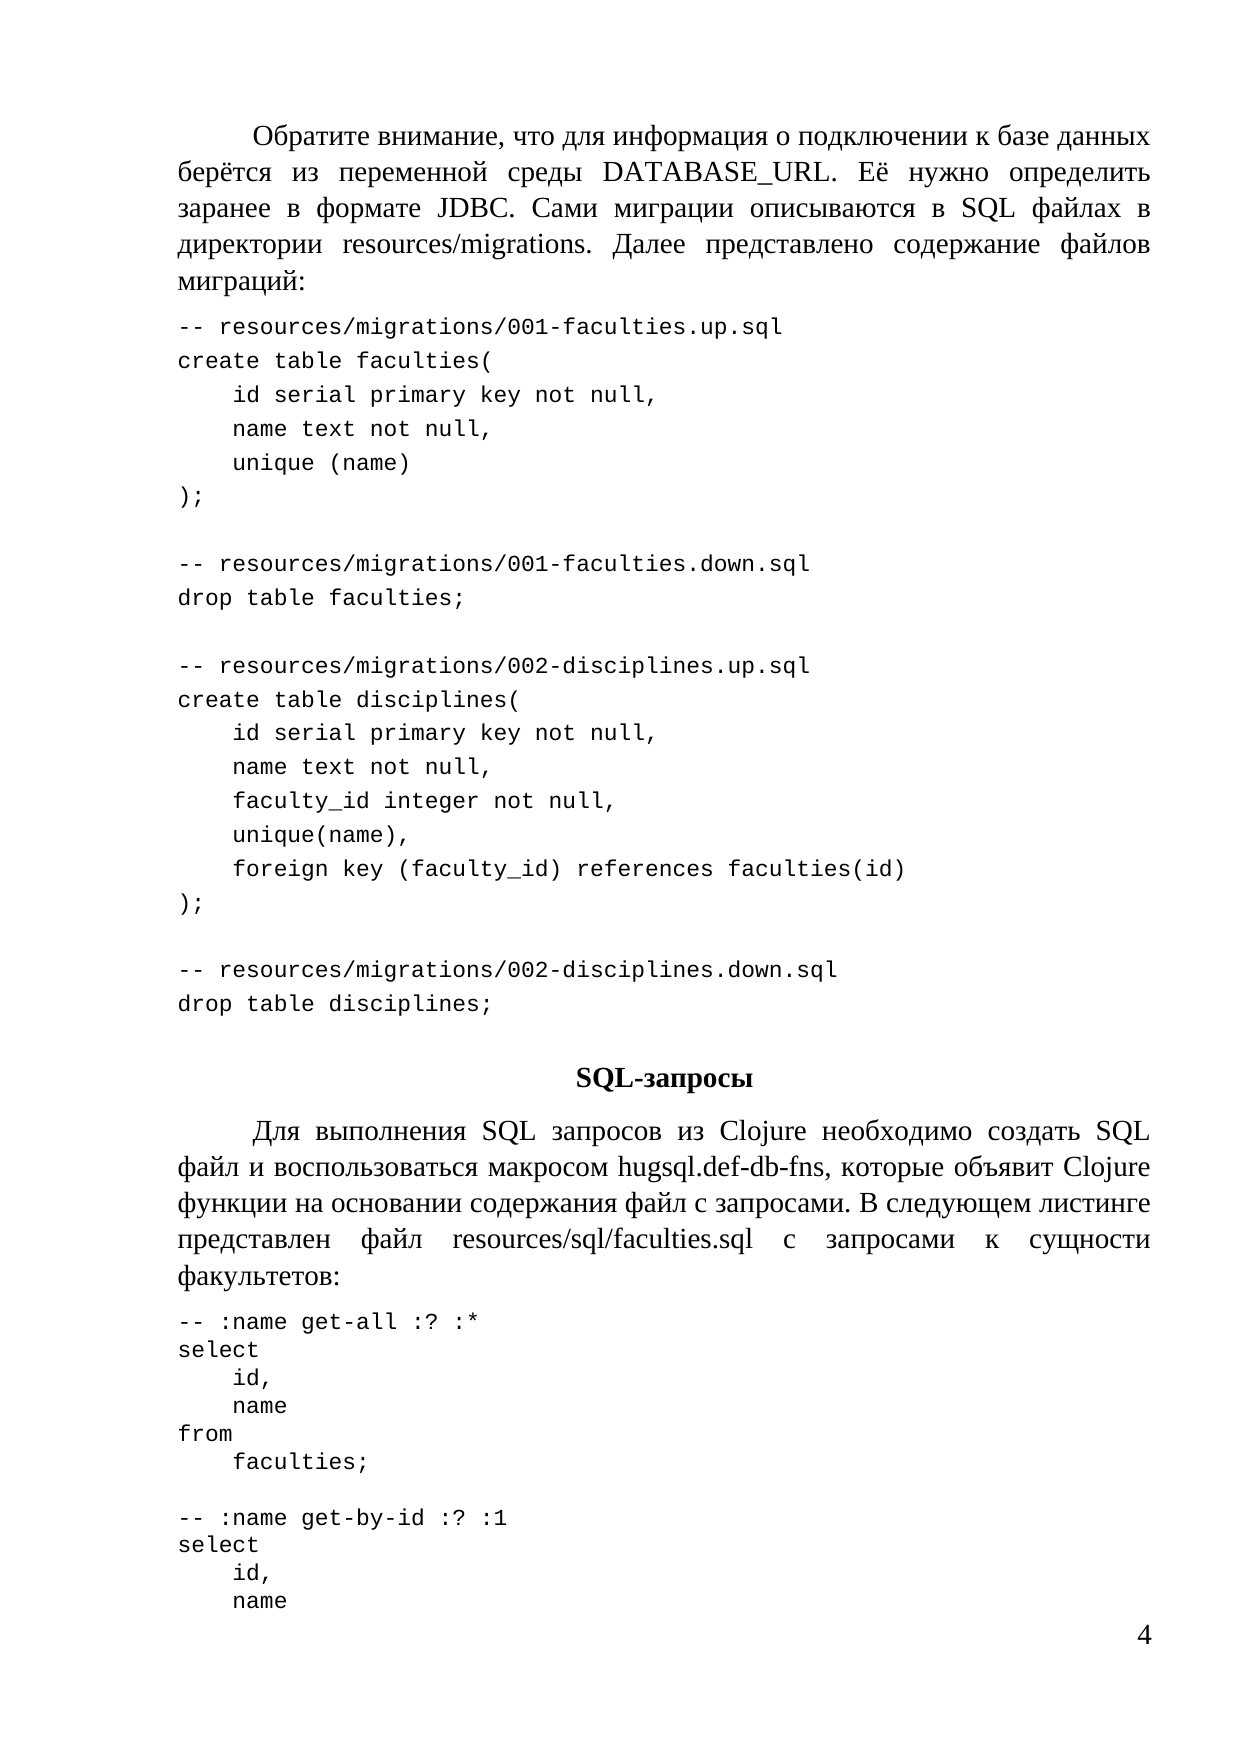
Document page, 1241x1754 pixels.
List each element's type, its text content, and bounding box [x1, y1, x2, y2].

text name text not null, [177, 756, 1152, 782]
text -- resources/migrations/001-faculties.up.sql [177, 316, 1152, 341]
text SQL-запросы [177, 1060, 1152, 1094]
text unique(name), [177, 823, 1152, 849]
text select [177, 1534, 1152, 1560]
text drop table faculties; [177, 586, 1152, 612]
text -- resources/migrations/001-faculties.down.sql [177, 552, 1152, 578]
text select [177, 1338, 1152, 1364]
text Для выполнения SQL запросов из Clojure необходимо создать SQL файл и воспользоваться макросом hugsql.def-db-fns, которые объявит Clojure функции на основании содержания файл с запросами. В следующем листинге представлен файл resources/sql/faculties.sql с запросами к сущности факультетов: [177, 1113, 1152, 1291]
text name [177, 1590, 1152, 1616]
text create table faculties( [177, 349, 1152, 375]
text faculties; [177, 1450, 1152, 1476]
text -- resources/migrations/002-disciplines.down.sql [177, 959, 1152, 985]
text foreign key (faculty_id) references faculties(id) [177, 857, 1152, 883]
text drop table disciplines; [177, 993, 1152, 1018]
text -- :name get-all :? :* [177, 1311, 1152, 1336]
text name [177, 1394, 1152, 1420]
text Обратите внимание, что для информация о подключении к базе данных берётся из переменной среды DATABASE_URL. Её нужно определить заранее в формате JDBC. Сами миграции описываются в SQL файлах в директории resources/migrations. Далее представлено содержание файлов миграций: [177, 118, 1152, 296]
text id serial primary key not null, [177, 722, 1152, 748]
text create table disciplines( [177, 688, 1152, 714]
text -- resources/migrations/002-disciplines.up.sql [177, 654, 1152, 680]
text faculty_id integer not null, [177, 789, 1152, 815]
text id, [177, 1562, 1152, 1588]
text ); [177, 485, 1152, 511]
text unique (name) [177, 451, 1152, 477]
text ); [177, 891, 1152, 917]
text from [177, 1422, 1152, 1448]
text -- :name get-by-id :? :1 [177, 1506, 1152, 1532]
text name text not null, [177, 417, 1152, 443]
text id serial primary key not null, [177, 383, 1152, 409]
text id, [177, 1366, 1152, 1392]
